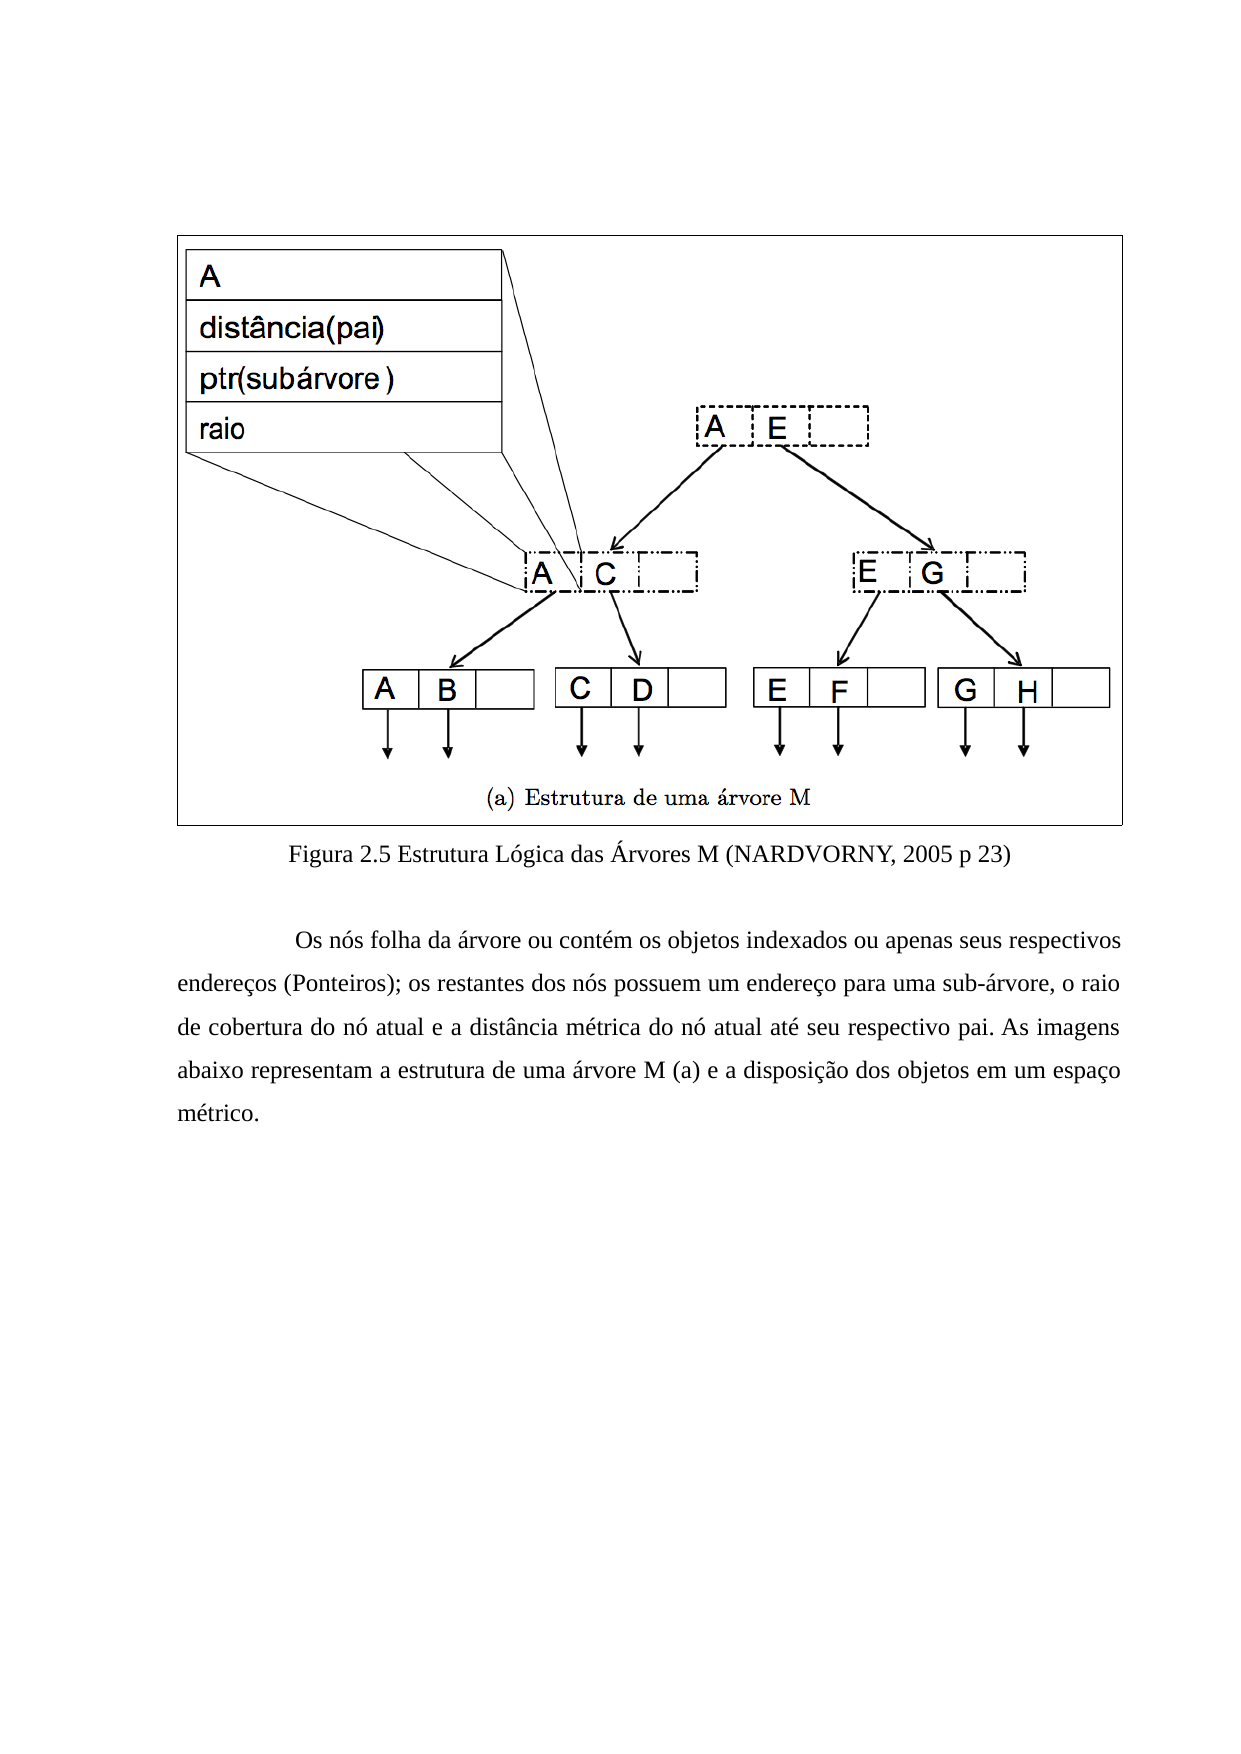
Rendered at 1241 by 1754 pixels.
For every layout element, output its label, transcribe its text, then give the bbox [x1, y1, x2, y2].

text [178, 236, 1122, 825]
picture [180, 238, 1119, 822]
text Figura 2.5 Estrutura Lógica das Árvores M (NARDVORNY, 2005 p 23) [177, 826, 1122, 868]
text Os nós folha da árvore ou contém os objetos indexados ou apenas seus respectivos endereços (Ponteiros); os restantes dos nós possuem um endereço para uma sub-árvore, o raio de cobertura do nó atual e a distância métrica do nó atual até seu respectivo pai. As imagens abaixo representam a estrutura de uma árvore M (a) e a disposição dos objetos em um espaço métrico. [177, 925, 1122, 1127]
